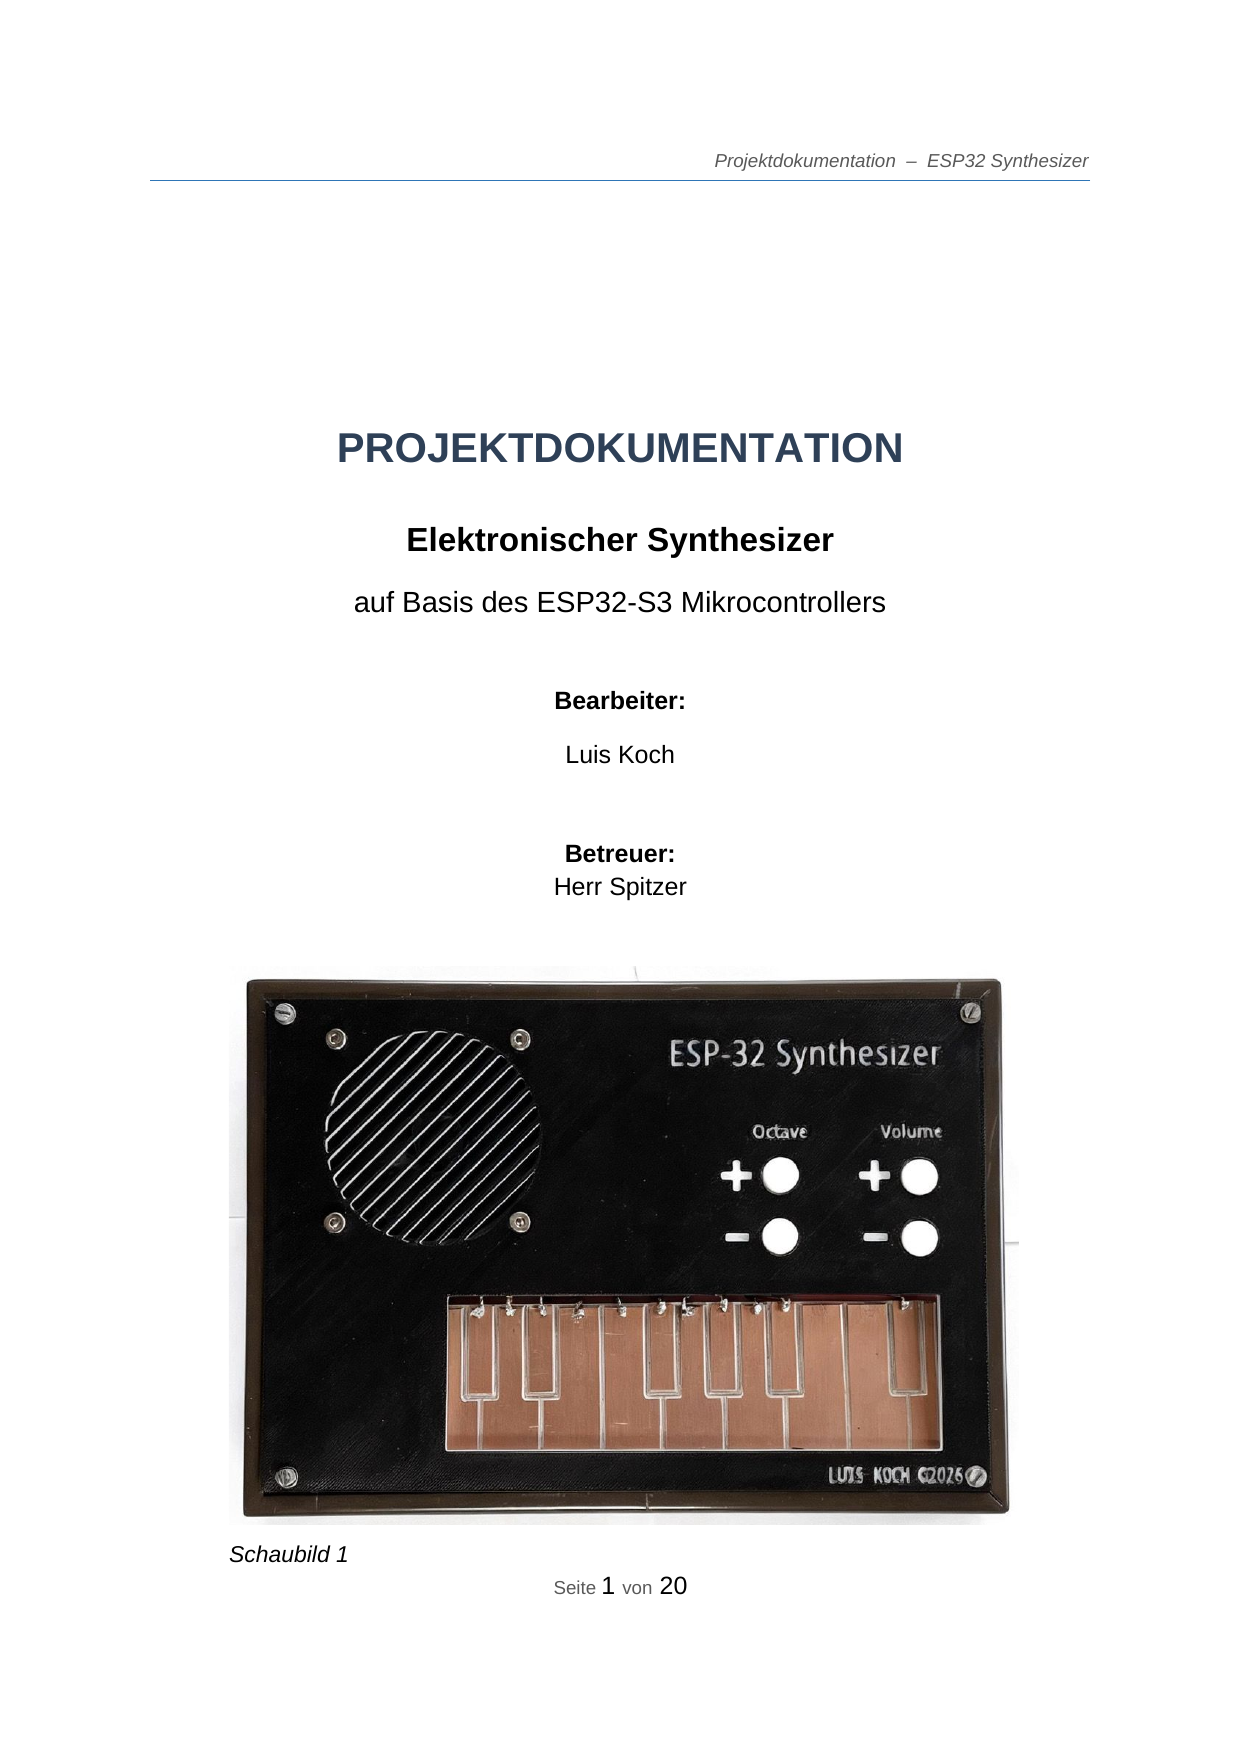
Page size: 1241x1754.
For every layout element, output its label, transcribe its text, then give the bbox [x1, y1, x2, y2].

picture [228, 966, 1019, 1525]
text Elektronischer Synthesizer [150, 520, 1090, 559]
text auf Basis des ESP32-S3 Mikrocontrollers [150, 585, 1090, 619]
text Luis Koch [150, 740, 1090, 769]
text PROJEKTDOKUMENTATION [150, 423, 1090, 471]
text Bearbeiter: [150, 686, 1090, 715]
text Schaubild 1 [229, 1525, 1019, 1567]
text Herr Spitzer [150, 872, 1090, 901]
text Betreuer: [150, 839, 1090, 868]
